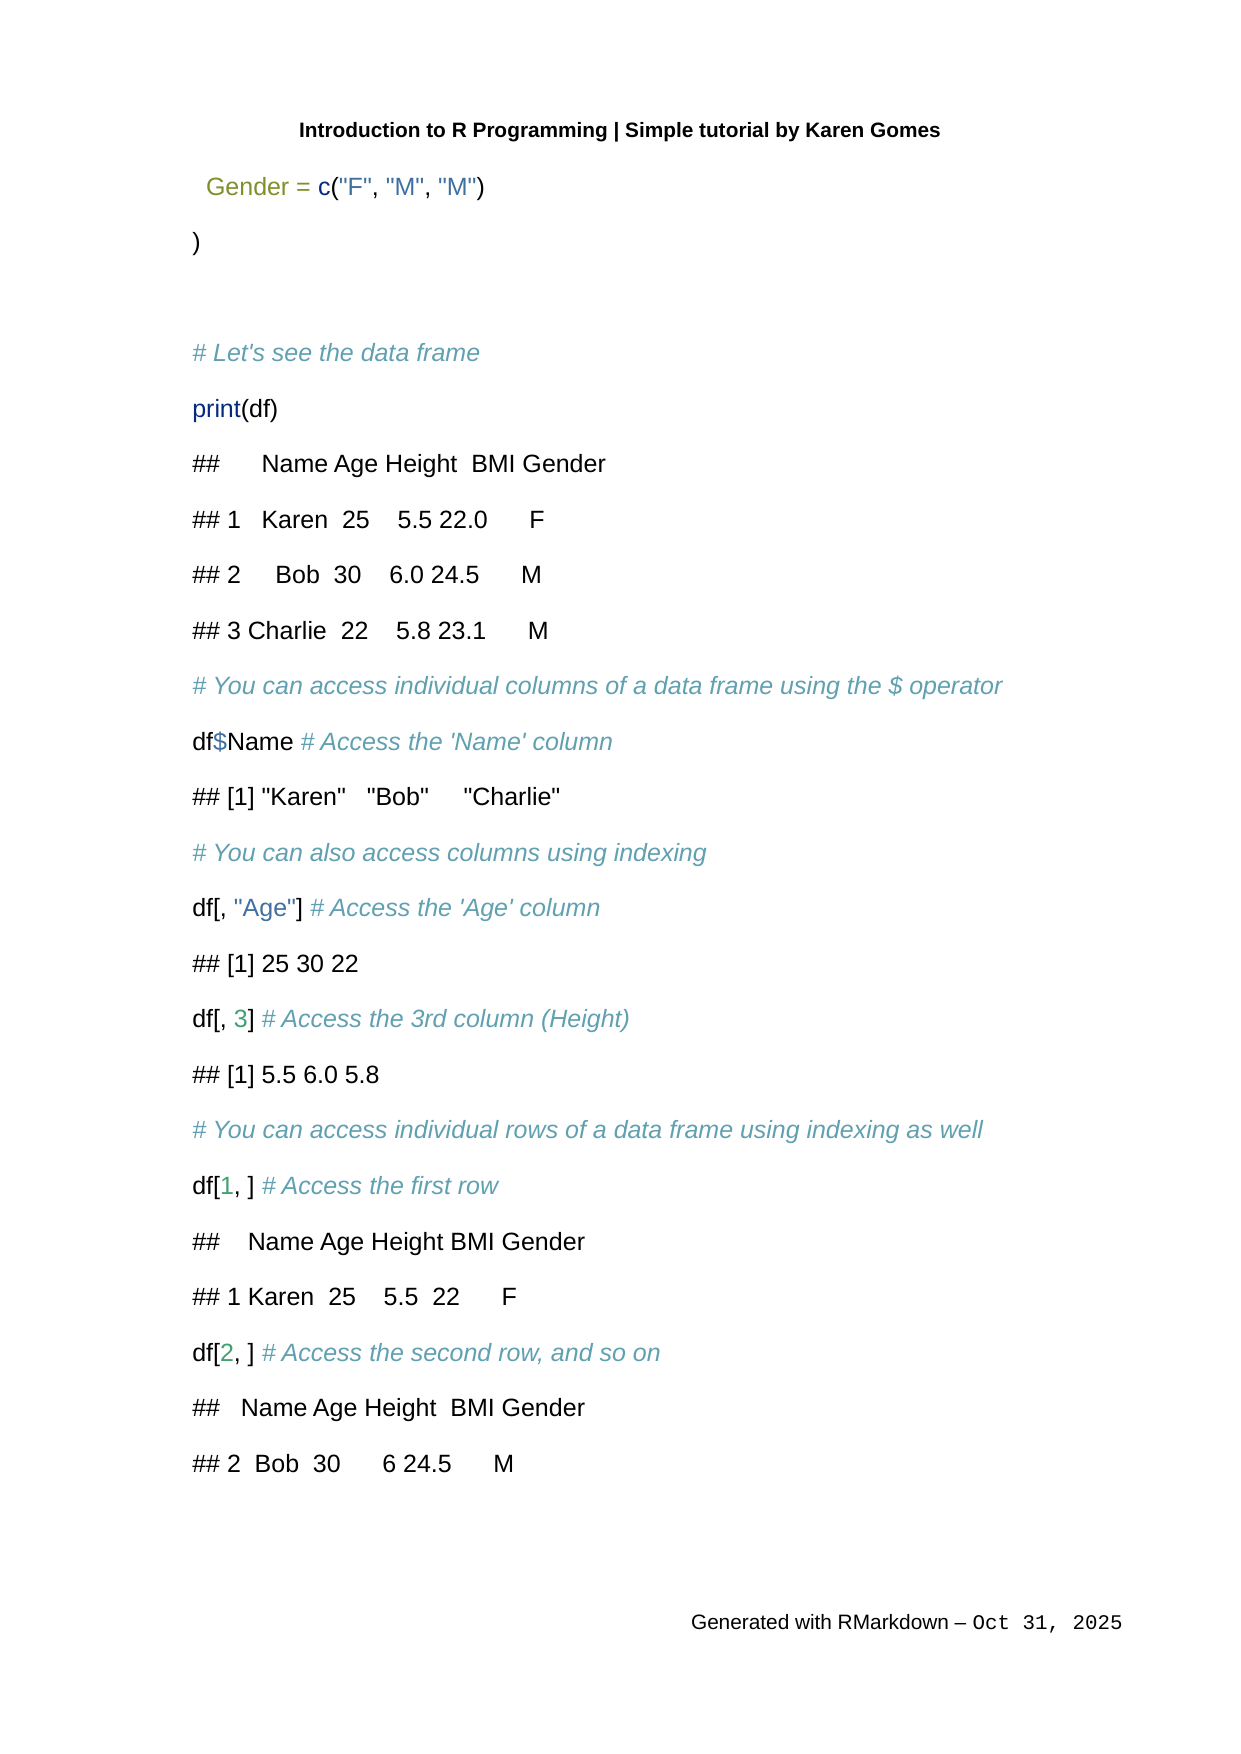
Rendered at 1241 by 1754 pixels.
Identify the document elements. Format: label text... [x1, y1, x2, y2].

text print(df) [118, 394, 1122, 422]
text # Let's see the data frame [118, 338, 1122, 367]
text ## 2 Bob 30 6.0 24.5 M [118, 560, 1122, 589]
text df[1, ] # Access the first row [118, 1171, 1122, 1200]
text ## [1] 25 30 22 [118, 949, 1122, 978]
text ## 2 Bob 30 6 24.5 M [118, 1448, 1122, 1477]
text ## 3 Charlie 22 5.8 23.1 M [118, 616, 1122, 644]
text ## Name Age Height BMI Gender [118, 1226, 1122, 1255]
text df$Name # Access the 'Name' column [118, 727, 1122, 756]
text ## Name Age Height BMI Gender [118, 449, 1122, 478]
text ## 1 Karen 25 5.5 22.0 F [118, 505, 1122, 533]
text ## [1] 5.5 6.0 5.8 [118, 1060, 1122, 1089]
text # You can access individual columns of a data frame using the $ operator [118, 671, 1122, 700]
text # You can access individual rows of a data frame using indexing as well [118, 1115, 1122, 1144]
text df[, 3] # Access the 3rd column (Height) [118, 1004, 1122, 1033]
text ) [118, 227, 1122, 256]
text ## Name Age Height BMI Gender [118, 1393, 1122, 1422]
text df[, "Age"] # Access the 'Age' column [118, 893, 1122, 922]
text ## 1 Karen 25 5.5 22 F [118, 1282, 1122, 1311]
text Gender = c("F", "M", "M") [118, 172, 1122, 200]
text ## [1] "Karen" "Bob" "Charlie" [118, 782, 1122, 811]
text # You can also access columns using indexing [118, 838, 1122, 867]
text df[2, ] # Access the second row, and so on [118, 1337, 1122, 1366]
